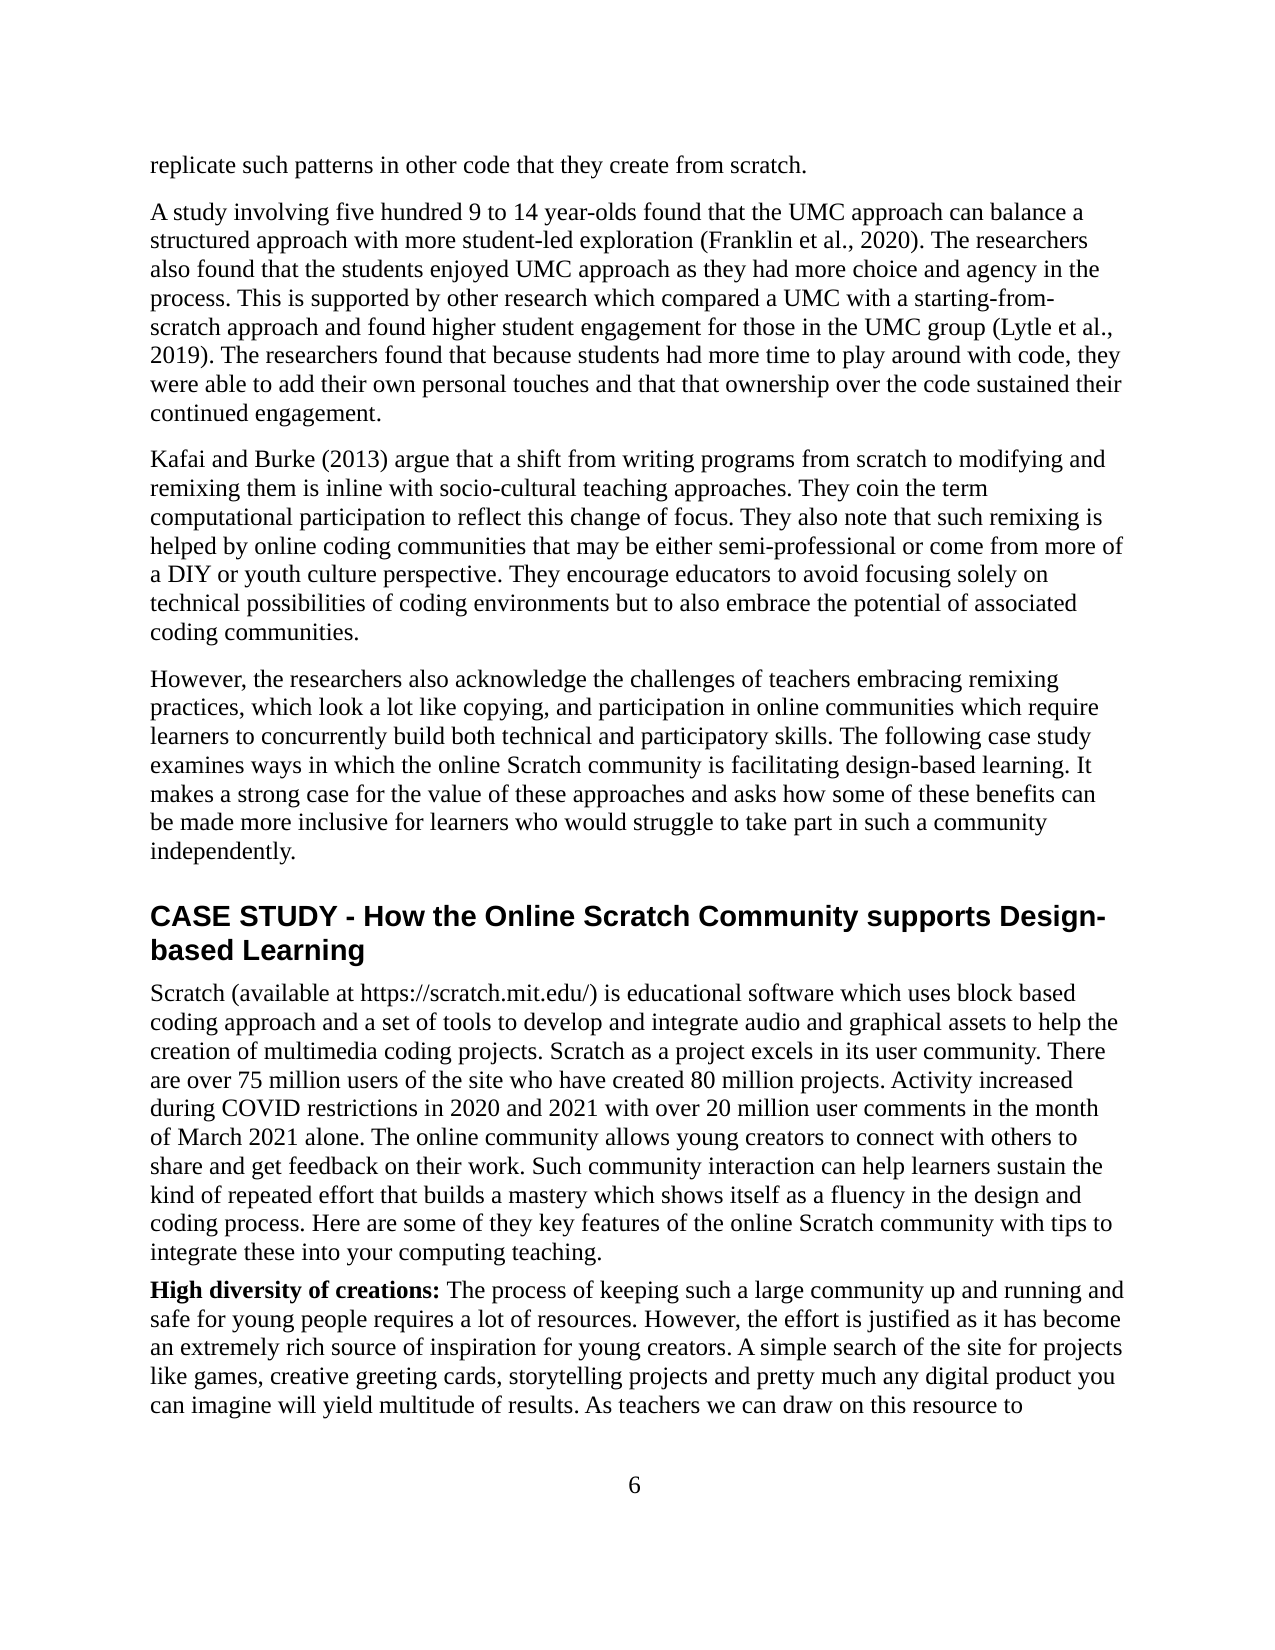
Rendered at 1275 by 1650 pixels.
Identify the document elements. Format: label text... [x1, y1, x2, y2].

text replicate such patterns in other code that they create from scratch. [150, 150, 1125, 179]
text High diversity of creations: The process of keeping such a large community up and running and safe for young people requires a lot of resources. However, the effort is justified as it has become an extremely rich source of inspiration for young creators. A simple search of the site for projects like games, creative greeting cards, storytelling projects and pretty much any digital product you can imagine will yield multitude of results. As teachers we can draw on this resource to [150, 1275, 1125, 1419]
text However, the researchers also acknowledge the challenges of teachers embracing remixing practices, which look a lot like copying, and participation in online communities which require learners to concurrently build both technical and participatory skills. The following case study examines ways in which the online Scratch community is facilitating design-based learning. It makes a strong case for the value of these approaches and asks how some of these benefits can be made more inclusive for learners who would struggle to take part in such a community independently. [150, 664, 1125, 865]
text Kafai and Burke (2013) argue that a shift from writing programs from scratch to modifying and remixing them is inline with socio-cultural teaching approaches. They coin the term computational participation to reflect this change of focus. They also note that such remixing is helped by online coding communities that may be either semi-professional or come from more of a DIY or youth culture perspective. They encourage educators to avoid focusing solely on technical possibilities of coding environments but to also embrace the potential of associated coding communities. [150, 444, 1125, 646]
text Scratch (available at https://scratch.mit.edu/) is educational software which uses block based coding approach and a set of tools to develop and integrate audio and graphical assets to help the creation of multimedia coding projects. Scratch as a project excels in its user community. There are over 75 million users of the site who have created 80 million projects. Activity increased during COVID restrictions in 2020 and 2021 with over 20 million user comments in the month of March 2021 alone. The online community allows young creators to connect with others to share and get feedback on their work. Such community interaction can help learners sustain the kind of repeated effort that builds a mastery which shows itself as a fluency in the design and coding process. Here are some of they key features of the online Scratch community with tips to integrate these into your computing teaching. [150, 978, 1125, 1266]
subtitle CASE STUDY - How the Online Scratch Community supports Design-based Learning [150, 899, 1125, 966]
text A study involving five hundred 9 to 14 year-olds found that the UMC approach can balance a structured approach with more student-led exploration (Franklin et al., 2020). The researchers also found that the students enjoyed UMC approach as they had more choice and agency in the process. This is supported by other research which compared a UMC with a starting-from-scratch approach and found higher student engagement for those in the UMC group (Lytle et al., 2019). The researchers found that because students had more time to play around with code, they were able to add their own personal touches and that that ownership over the code sustained their continued engagement. [150, 197, 1125, 427]
